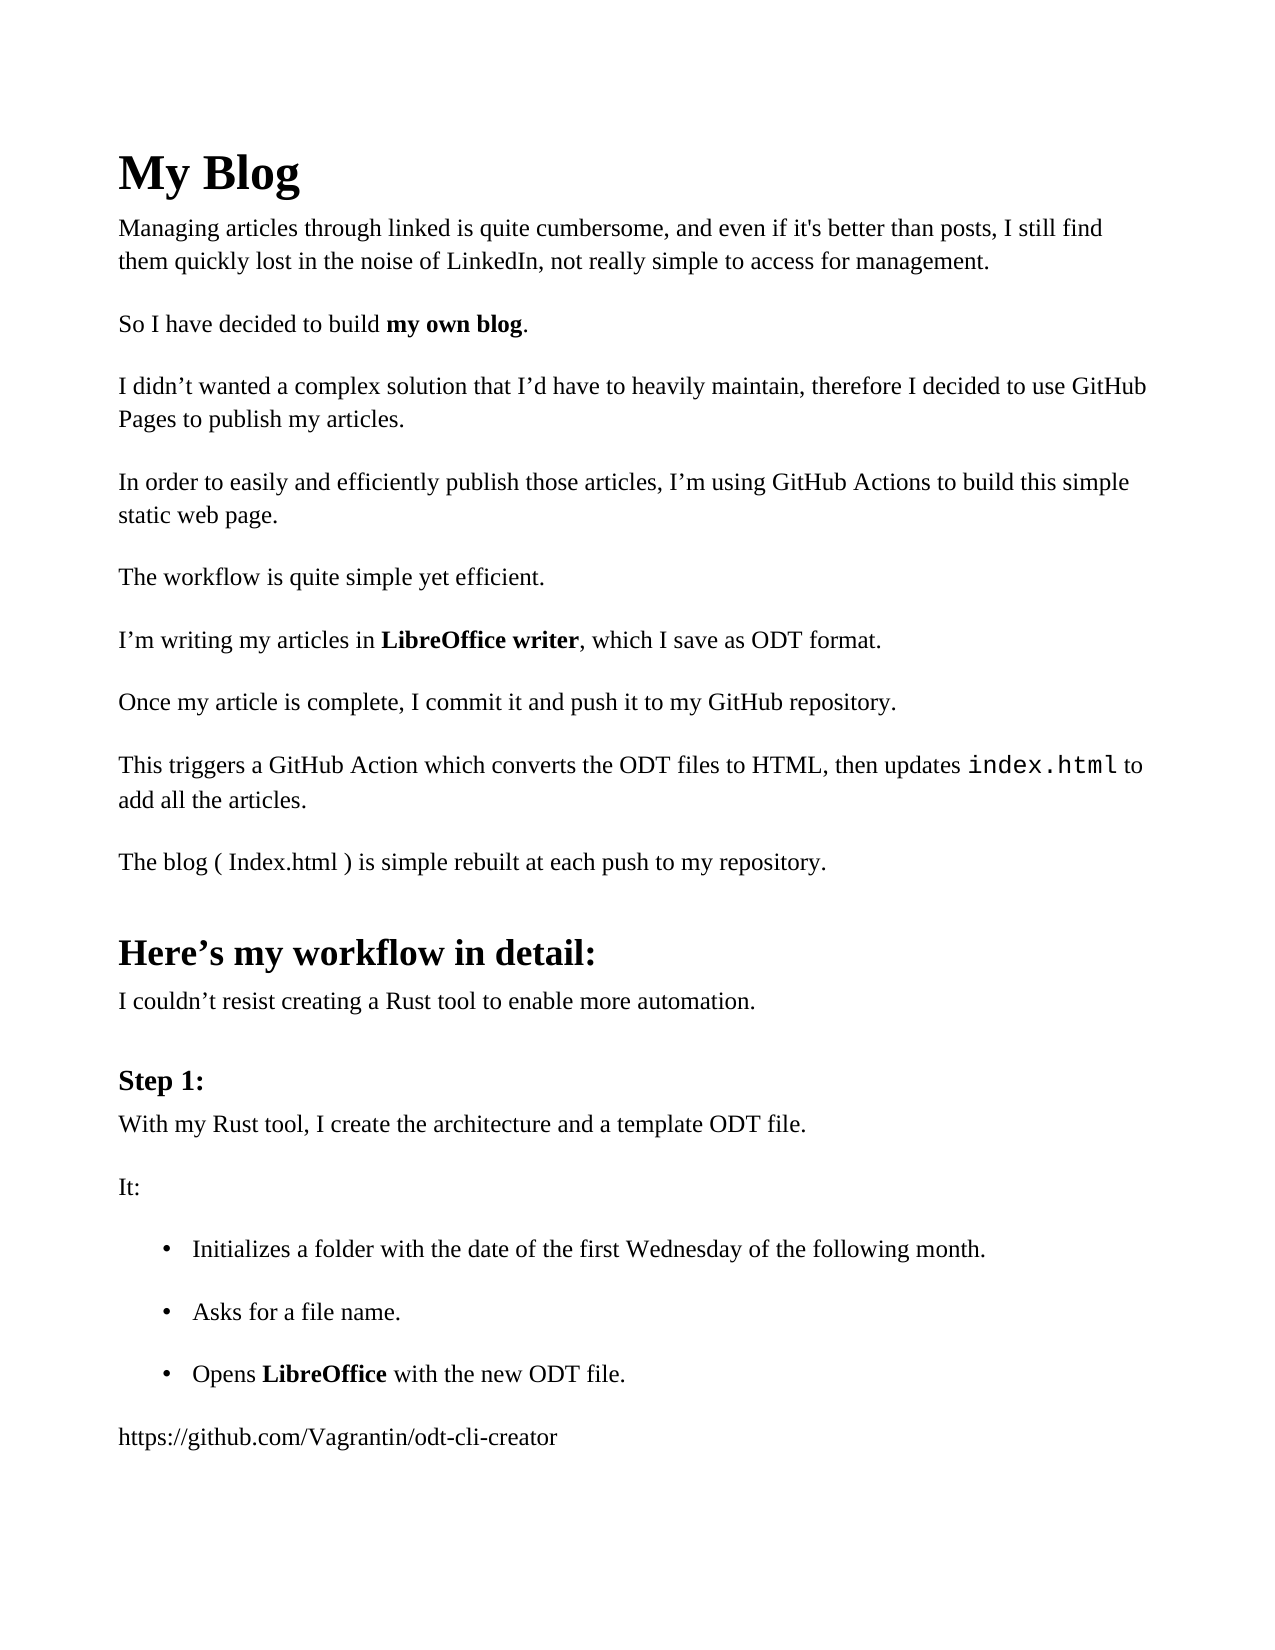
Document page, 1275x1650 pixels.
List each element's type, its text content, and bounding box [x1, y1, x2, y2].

text This triggers a GitHub Action which converts the ODT files to HTML, then updates index.html to add all the articles. [118, 750, 1157, 813]
subtitle My Blog [118, 143, 1157, 201]
subtitle Here’s my workflow in detail: [118, 931, 1157, 974]
text In order to easily and efficiently publish those articles, I’m using GitHub Actions to build this simple static web page. [118, 467, 1157, 528]
text With my Rust tool, I create the architecture and a template ODT file. [118, 1109, 1157, 1138]
list Opens LibreOffice with the new ODT file. [162, 1359, 1157, 1388]
text I couldn’t resist creating a Rust tool to enable more automation. [118, 986, 1157, 1015]
list Initializes a folder with the date of the first Wednesday of the following month. [162, 1234, 1157, 1263]
text Once my article is complete, I commit it and push it to my GitHub repository. [118, 687, 1157, 716]
subtitle Step 1: [118, 1063, 1157, 1097]
text So I have decided to build my own blog. [118, 309, 1157, 337]
text The workflow is quite simple yet efficient. [118, 562, 1157, 591]
text https://github.com/Vagrantin/odt-cli-creator [118, 1422, 1157, 1451]
text Managing articles through linked is quite cumbersome, and even if it's better than posts, I still find them quickly lost in the noise of LinkedIn, not really simple to access for management. [118, 213, 1157, 275]
text The blog ( Index.html ) is simple rebuilt at each push to my repository. [118, 847, 1157, 876]
text I didn’t wanted a complex solution that I’d have to heavily maintain, therefore I decided to use GitHub Pages to publish my articles. [118, 371, 1157, 433]
text I’m writing my articles in LibreOffice writer, which I save as ODT format. [118, 625, 1157, 653]
list Asks for a file name. [162, 1297, 1157, 1326]
text It: [118, 1172, 1157, 1201]
